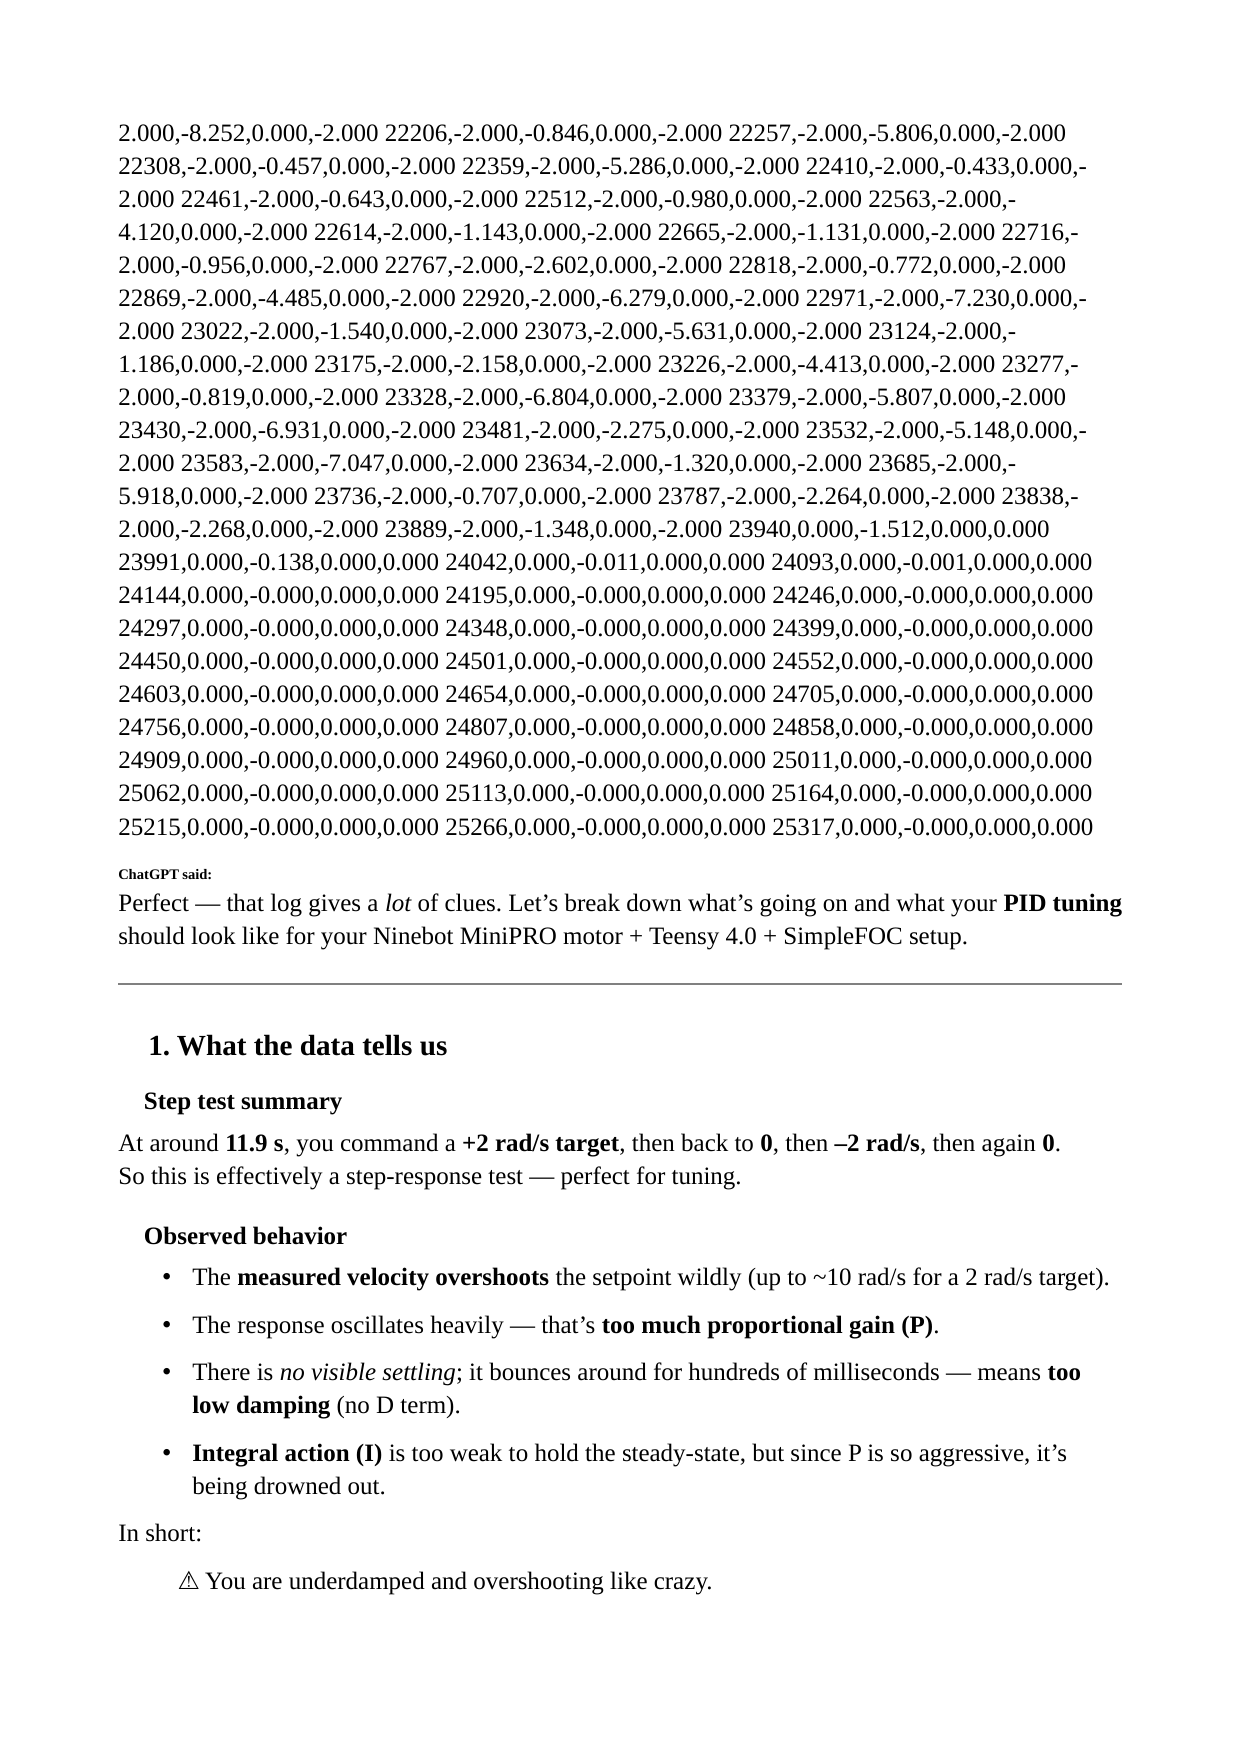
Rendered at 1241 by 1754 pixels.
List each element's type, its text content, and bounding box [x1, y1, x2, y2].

subtitle ✅ Step test summary [118, 1086, 1122, 1115]
list There is no visible settling; it bounces around for hundreds of milliseconds — means too low damping (no D term). [162, 1357, 1122, 1419]
subtitle 🚩 Observed behavior [118, 1221, 1122, 1249]
text 2.000,-8.252,0.000,-2.000 22206,-2.000,-0.846,0.000,-2.000 22257,-2.000,-5.806,0.000,-2.000 22308,-2.000,-0.457,0.000,-2.000 22359,-2.000,-5.286,0.000,-2.000 22410,-2.000,-0.433,0.000,-2.000 22461,-2.000,-0.643,0.000,-2.000 22512,-2.000,-0.980,0.000,-2.000 22563,-2.000,-4.120,0.000,-2.000 22614,-2.000,-1.143,0.000,-2.000 22665,-2.000,-1.131,0.000,-2.000 22716,-2.000,-0.956,0.000,-2.000 22767,-2.000,-2.602,0.000,-2.000 22818,-2.000,-0.772,0.000,-2.000 22869,-2.000,-4.485,0.000,-2.000 22920,-2.000,-6.279,0.000,-2.000 22971,-2.000,-7.230,0.000,-2.000 23022,-2.000,-1.540,0.000,-2.000 23073,-2.000,-5.631,0.000,-2.000 23124,-2.000,-1.186,0.000,-2.000 23175,-2.000,-2.158,0.000,-2.000 23226,-2.000,-4.413,0.000,-2.000 23277,-2.000,-0.819,0.000,-2.000 23328,-2.000,-6.804,0.000,-2.000 23379,-2.000,-5.807,0.000,-2.000 23430,-2.000,-6.931,0.000,-2.000 23481,-2.000,-2.275,0.000,-2.000 23532,-2.000,-5.148,0.000,-2.000 23583,-2.000,-7.047,0.000,-2.000 23634,-2.000,-1.320,0.000,-2.000 23685,-2.000,-5.918,0.000,-2.000 23736,-2.000,-0.707,0.000,-2.000 23787,-2.000,-2.264,0.000,-2.000 23838,-2.000,-2.268,0.000,-2.000 23889,-2.000,-1.348,0.000,-2.000 23940,0.000,-1.512,0.000,0.000 23991,0.000,-0.138,0.000,0.000 24042,0.000,-0.011,0.000,0.000 24093,0.000,-0.001,0.000,0.000 24144,0.000,-0.000,0.000,0.000 24195,0.000,-0.000,0.000,0.000 24246,0.000,-0.000,0.000,0.000 24297,0.000,-0.000,0.000,0.000 24348,0.000,-0.000,0.000,0.000 24399,0.000,-0.000,0.000,0.000 24450,0.000,-0.000,0.000,0.000 24501,0.000,-0.000,0.000,0.000 24552,0.000,-0.000,0.000,0.000 24603,0.000,-0.000,0.000,0.000 24654,0.000,-0.000,0.000,0.000 24705,0.000,-0.000,0.000,0.000 24756,0.000,-0.000,0.000,0.000 24807,0.000,-0.000,0.000,0.000 24858,0.000,-0.000,0.000,0.000 24909,0.000,-0.000,0.000,0.000 24960,0.000,-0.000,0.000,0.000 25011,0.000,-0.000,0.000,0.000 25062,0.000,-0.000,0.000,0.000 25113,0.000,-0.000,0.000,0.000 25164,0.000,-0.000,0.000,0.000 25215,0.000,-0.000,0.000,0.000 25266,0.000,-0.000,0.000,0.000 25317,0.000,-0.000,0.000,0.000 [118, 118, 1122, 840]
text Perfect — that log gives a lot of clues. Let’s break down what’s going on and what your PID tuning should look like for your Ninebot MiniPRO motor + Teensy 4.0 + SimpleFOC setup. [118, 888, 1122, 950]
text In short: [118, 1518, 1122, 1547]
text ⚠️ You are underdamped and overshooting like crazy. [177, 1566, 1063, 1595]
list The response oscillates heavily — that’s too much proportional gain (P). [162, 1310, 1122, 1338]
subtitle ChatGPT said: [118, 865, 1122, 882]
text At around 11.9 s, you command a +2 rad/s target, then back to 0, then –2 rad/s, then again 0. So this is effectively a step-response test — perfect for tuning. [118, 1128, 1122, 1189]
subtitle 🧠 1. What the data tells us [118, 1028, 1122, 1061]
list Integral action (I) is too weak to hold the steady-state, but since P is so aggressive, it’s being drowned out. [162, 1438, 1122, 1500]
list The measured velocity overshoots the setpoint wildly (up to ~10 rad/s for a 2 rad/s target). [162, 1262, 1122, 1291]
